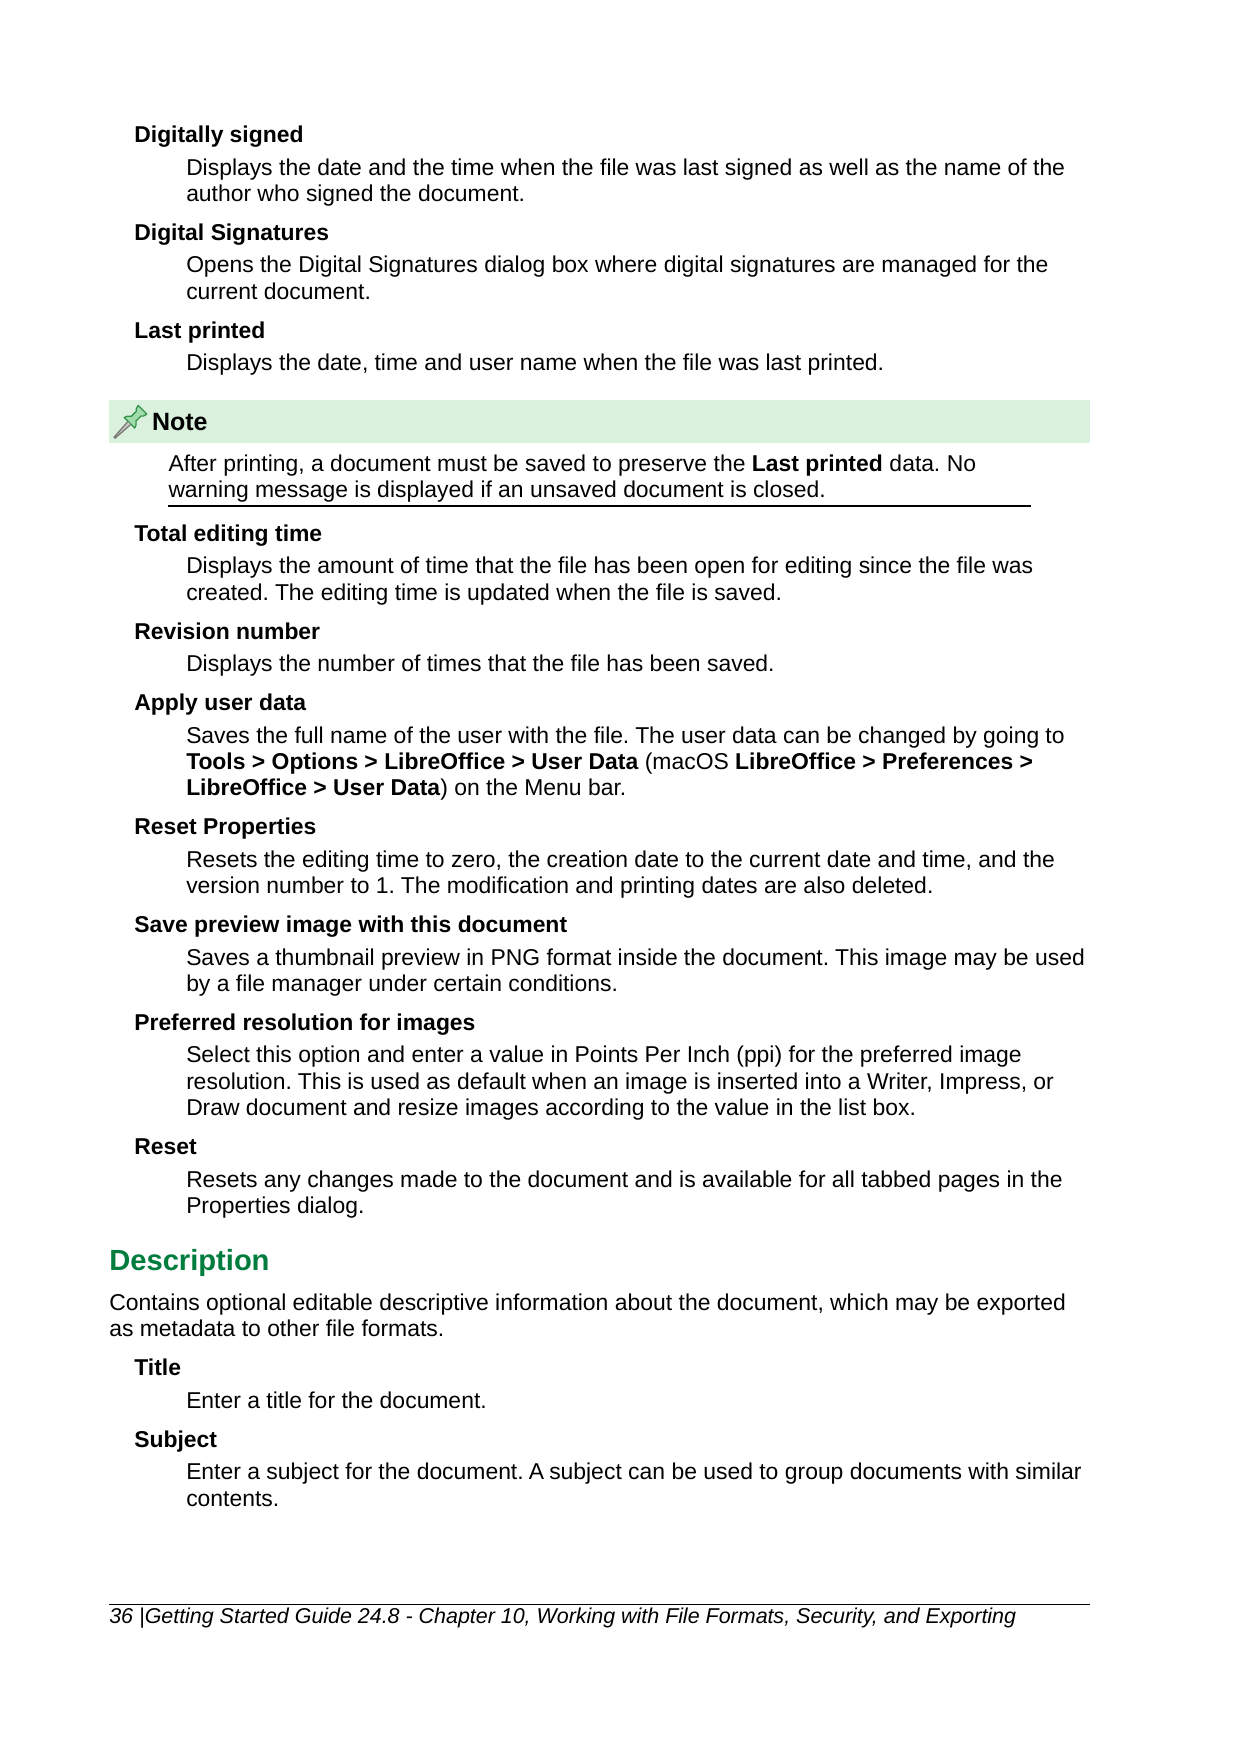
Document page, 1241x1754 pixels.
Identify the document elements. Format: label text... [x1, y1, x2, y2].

text Save preview image with this document [134, 911, 1090, 937]
text Title [134, 1354, 1090, 1381]
text Displays the number of times that the file has been saved. [186, 650, 1090, 677]
text After printing, a document must be saved to preserve the Last printed data. No warning message is displayed if an unsaved document is closed. [168, 449, 1031, 505]
text Total editing time [134, 520, 1090, 546]
text Saves the full name of the user with the file. The user data can be changed by going to Tools > Options > LibreOffice > User Data (macOS LibreOffice > Preferences > LibreOffice > User Data) on the Menu bar. [186, 722, 1090, 801]
text Revision number [134, 618, 1090, 644]
text Resets the editing time to zero, the creation date to the current date and time, and the version number to 1. The modification and printing dates are also deleted. [186, 846, 1090, 898]
list Contains optional editable descriptive information about the document, which may be exported as metadata to other file formats. [109, 1289, 1090, 1342]
text Opens the Digital Signatures dialog box where digital signatures are managed for the current document. [186, 251, 1090, 304]
subtitle Description [109, 1243, 1090, 1277]
text Enter a subject for the document. A subject can be used to group documents with similar contents. [186, 1458, 1090, 1511]
text Reset [134, 1133, 1090, 1159]
text Resets any changes made to the document and is available for all tabbed pages in the Properties dialog. [186, 1166, 1090, 1218]
text Apply user data [134, 689, 1090, 715]
text Last printed [134, 317, 1090, 343]
text Displays the date and the time when the file was last signed as well as the name of the author who signed the document. [186, 154, 1090, 206]
text Digitally signed [134, 121, 1090, 147]
text Digital Signatures [134, 219, 1090, 245]
text Preferred resolution for images [134, 1009, 1090, 1035]
text Displays the date, time and user name when the file was last printed. [186, 349, 1090, 376]
text Subject [134, 1426, 1090, 1452]
text Select this option and enter a value in Points Per Inch (ppi) for the preferred image resolution. This is used as default when an image is inserted into a Writer, Impress, or Draw document and resize images according to the value in the list box. [186, 1041, 1090, 1121]
text Enter a title for the document. [186, 1387, 1090, 1413]
subtitle Note [109, 400, 1090, 443]
text Saves a thumbnail preview in PNG format inside the document. This image may be used by a file manager under certain conditions. [186, 944, 1090, 996]
text Displays the amount of time that the file has been open for editing since the file was created. The editing time is updated when the file is saved. [186, 552, 1090, 605]
text Reset Properties [134, 813, 1090, 839]
